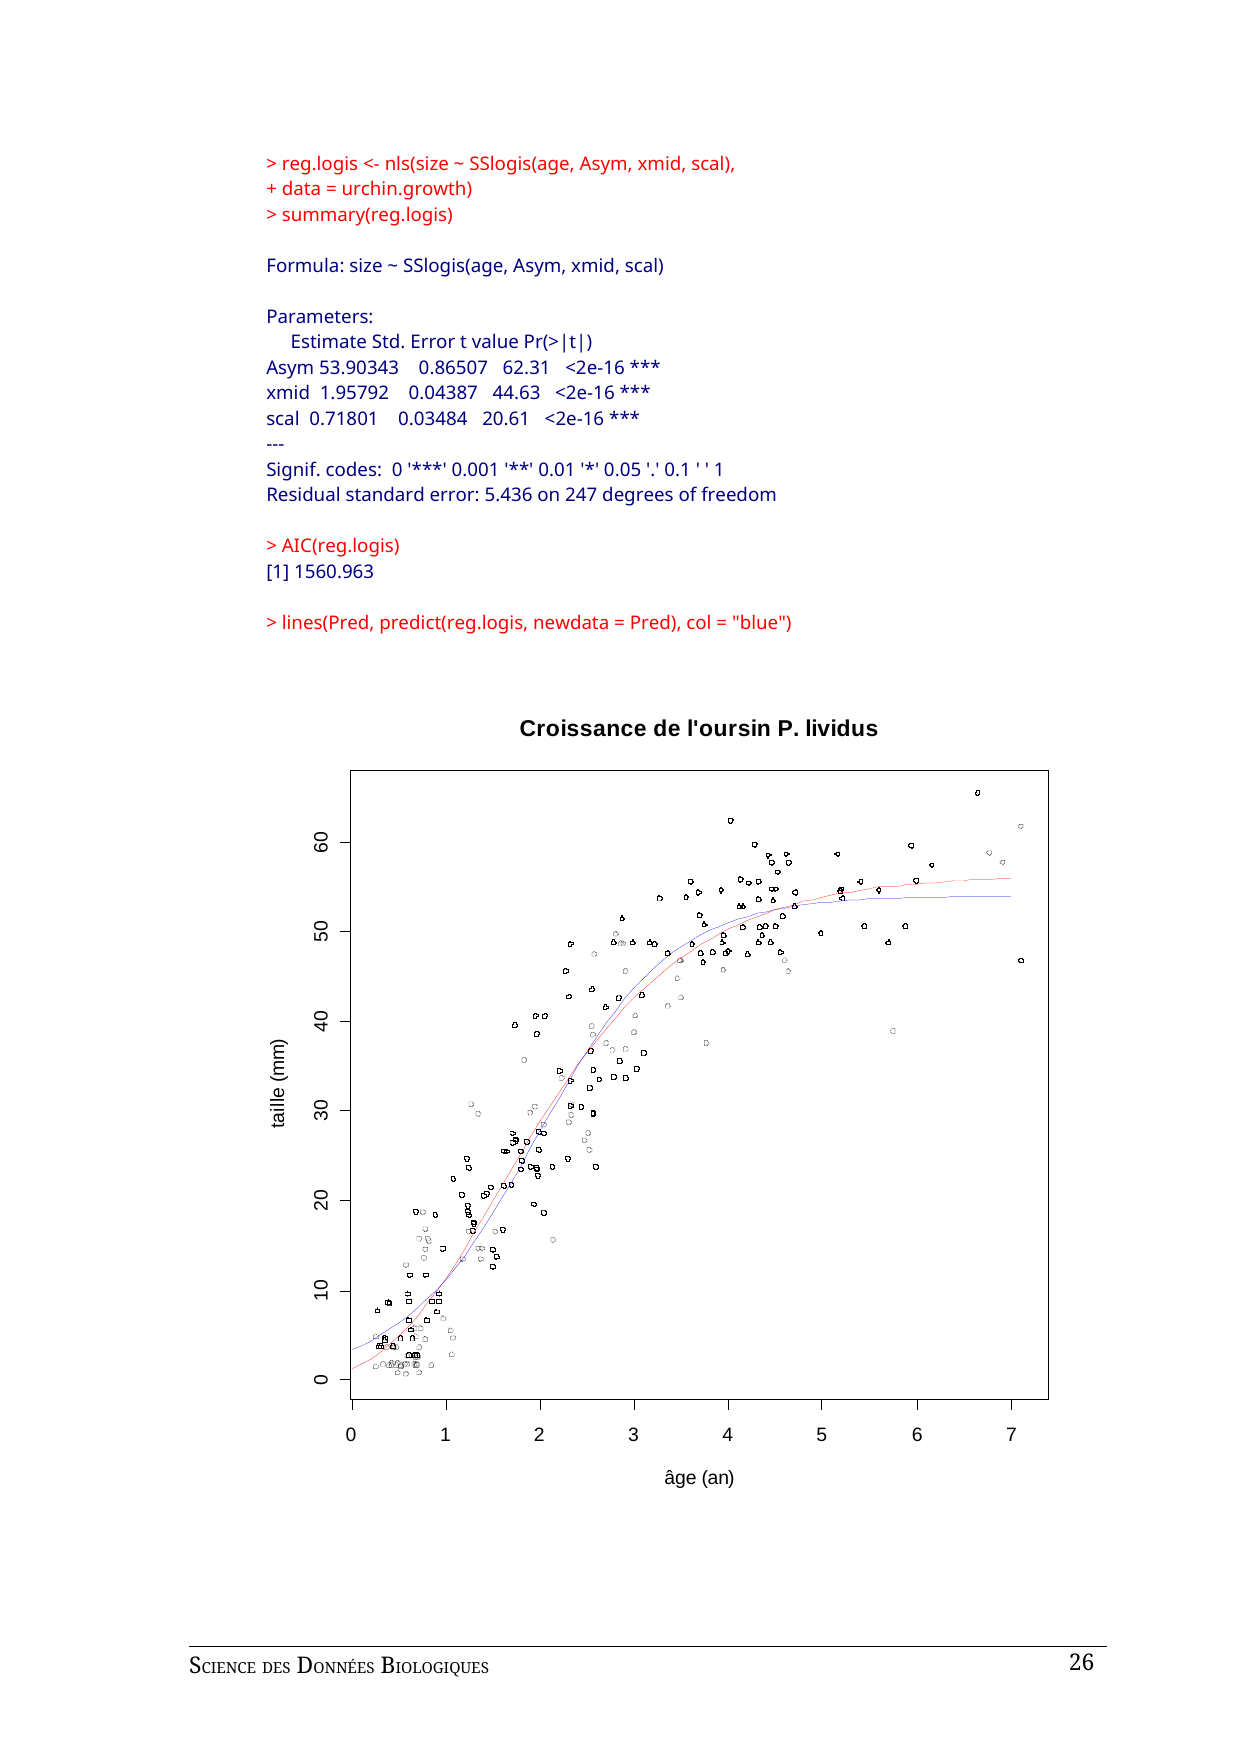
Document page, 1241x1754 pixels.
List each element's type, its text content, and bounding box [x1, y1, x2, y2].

text > reg.logis <- nls(size ~ SSlogis(age, Asym, xmid, scal), + data = urchin.growth) > summary(reg.logis) Formula: size ~ SSlogis(age, Asym, xmid, scal) Parameters: Estimate Std. Error t value Pr(>|t|) Asym 53.90343 0.86507 62.31 <2e-16 *** xmid 1.95792 0.04387 44.63 <2e-16 *** scal 0.71801 0.03484 20.61 <2e-16 *** --- Signif. codes: 0 '***' 0.001 '**' 0.01 '*' 0.05 '.' 0.1 ' ' 1 Residual standard error: 5.436 on 247 degrees of freedom > AIC(reg.logis) [1] 1560.963 > lines(Pred, predict(reg.logis, newdata = Pred), col = "blue") [266, 150, 1098, 635]
